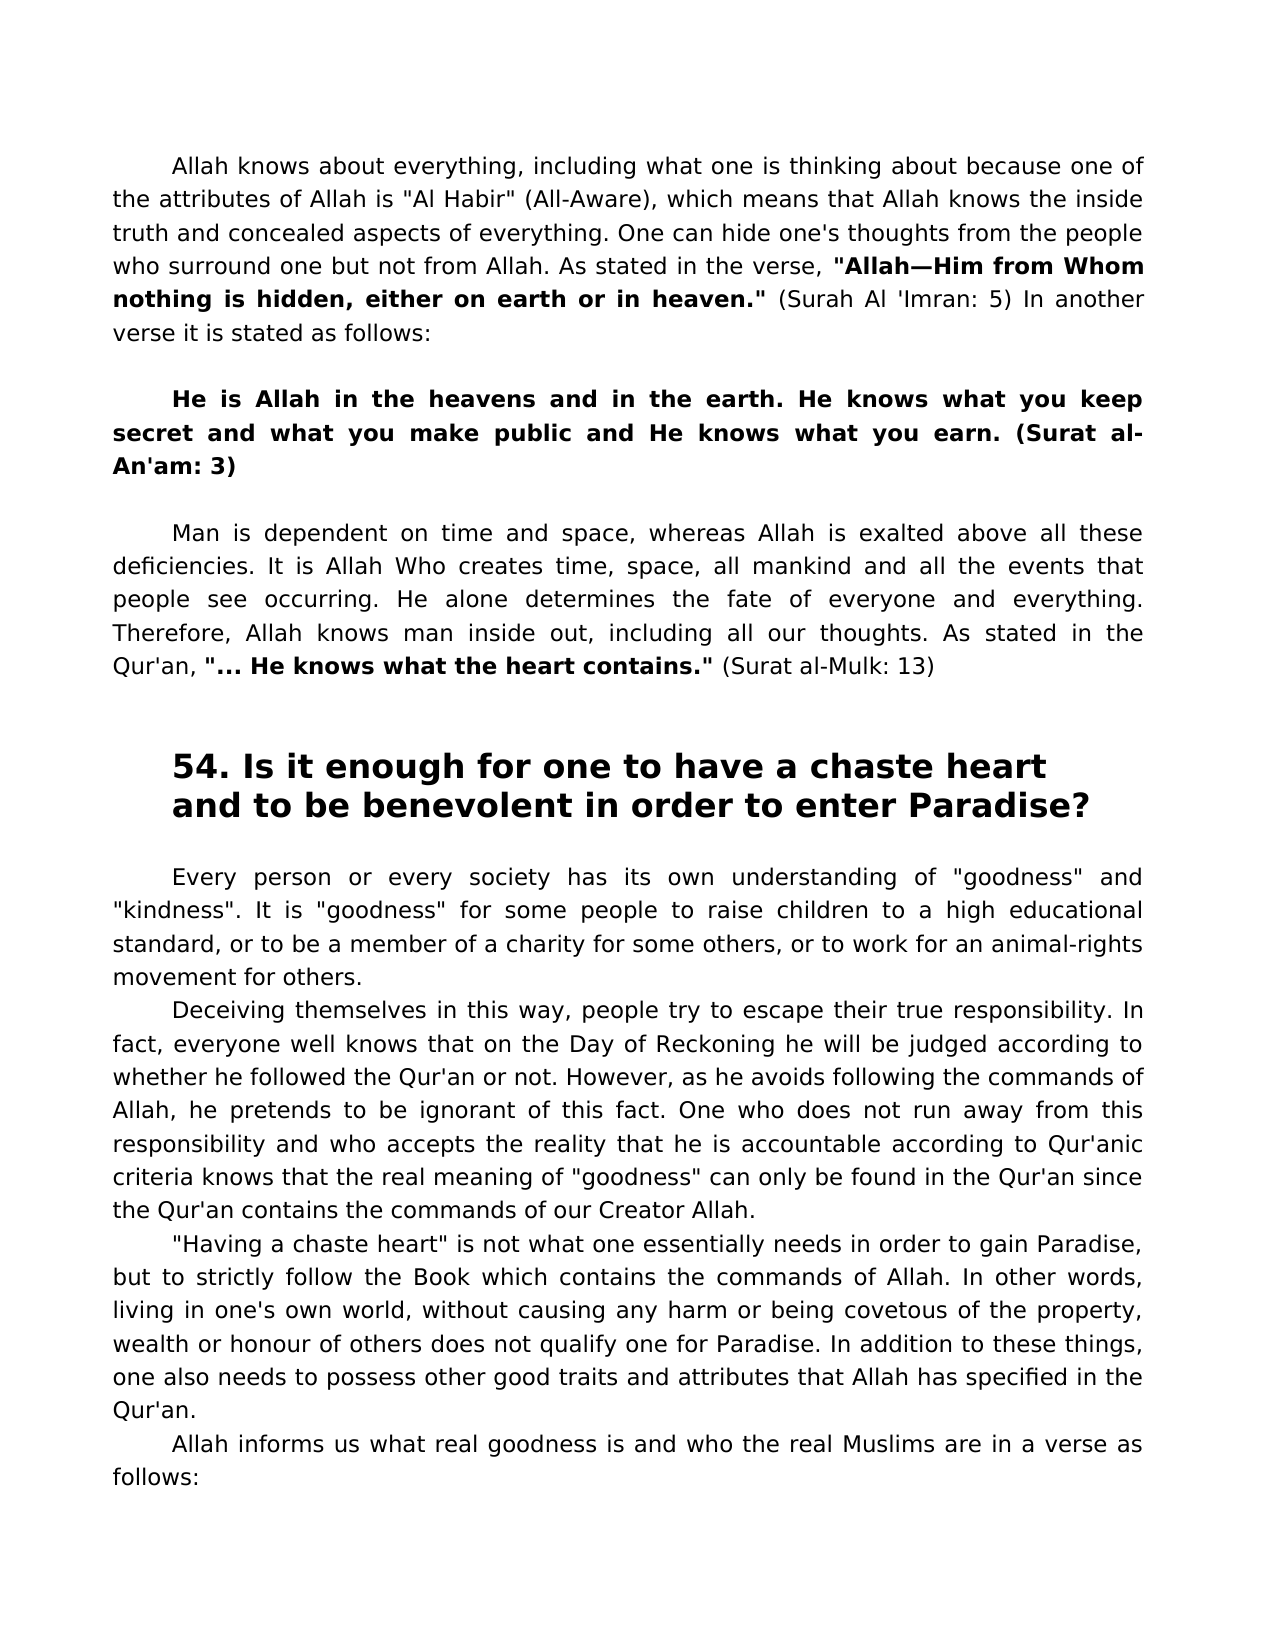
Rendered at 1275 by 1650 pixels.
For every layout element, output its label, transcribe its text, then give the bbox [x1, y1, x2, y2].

text He is Allah in the heavens and in the earth. He knows what you keep secret and what you make public and He knows what you earn. (Surat al-An'am: 3) [112, 381, 1145, 481]
text Every person or every society has its own understanding of "goodness" and "kindness". It is "goodness" for some people to raise children to a high educational standard, or to be a member of a charity for some others, or to work for an animal-rights movement for others. [112, 859, 1145, 992]
text Allah informs us what real goodness is and who the real Muslims are in a verse as follows: [112, 1425, 1145, 1492]
text and to be benevolent in order to enter Paradise? [112, 786, 1145, 825]
text "Having a chaste heart" is not what one essentially needs in order to gain Paradise, but to strictly follow the Book which contains the commands of Allah. In other words, living in one's own world, without causing any harm or being covetous of the property, wealth or honour of others does not qualify one for Paradise. In addition to these things, one also needs to possess other good traits and attributes that Allah has specified in the Qur'an. [112, 1225, 1145, 1425]
text Deceiving themselves in this way, people try to escape their true responsibility. In fact, everyone well knows that on the Day of Reckoning he will be judged according to whether he followed the Qur'an or not. However, as he avoids following the commands of Allah, he pretends to be ignorant of this fact. One who does not run away from this responsibility and who accepts the reality that he is accountable according to Qur'anic criteria knows that the real meaning of "goodness" can only be found in the Qur'an since the Qur'an contains the commands of our Creator Allah. [112, 992, 1145, 1225]
text Allah knows about everything, including what one is thinking about because one of the attributes of Allah is "Al Habir" (All-Aware), which means that Allah knows the inside truth and concealed aspects of everything. One can hide one's thoughts from the people who surround one but not from Allah. As stated in the verse, "Allah—Him from Whom nothing is hidden, either on earth or in heaven." (Surah Al 'Imran: 5) In another verse it is stated as follows: [112, 148, 1145, 348]
text Man is dependent on time and space, whereas Allah is exalted above all these deficiencies. It is Allah Who creates time, space, all mankind and all the events that people see occurring. He alone determines the fate of everyone and everything. Therefore, Allah knows man inside out, including all our thoughts. As stated in the Qur'an, "... He knows what the heart contains." (Surat al-Mulk: 13) [112, 514, 1145, 681]
text 54. Is it enough for one to have a chaste heart [112, 748, 1145, 786]
